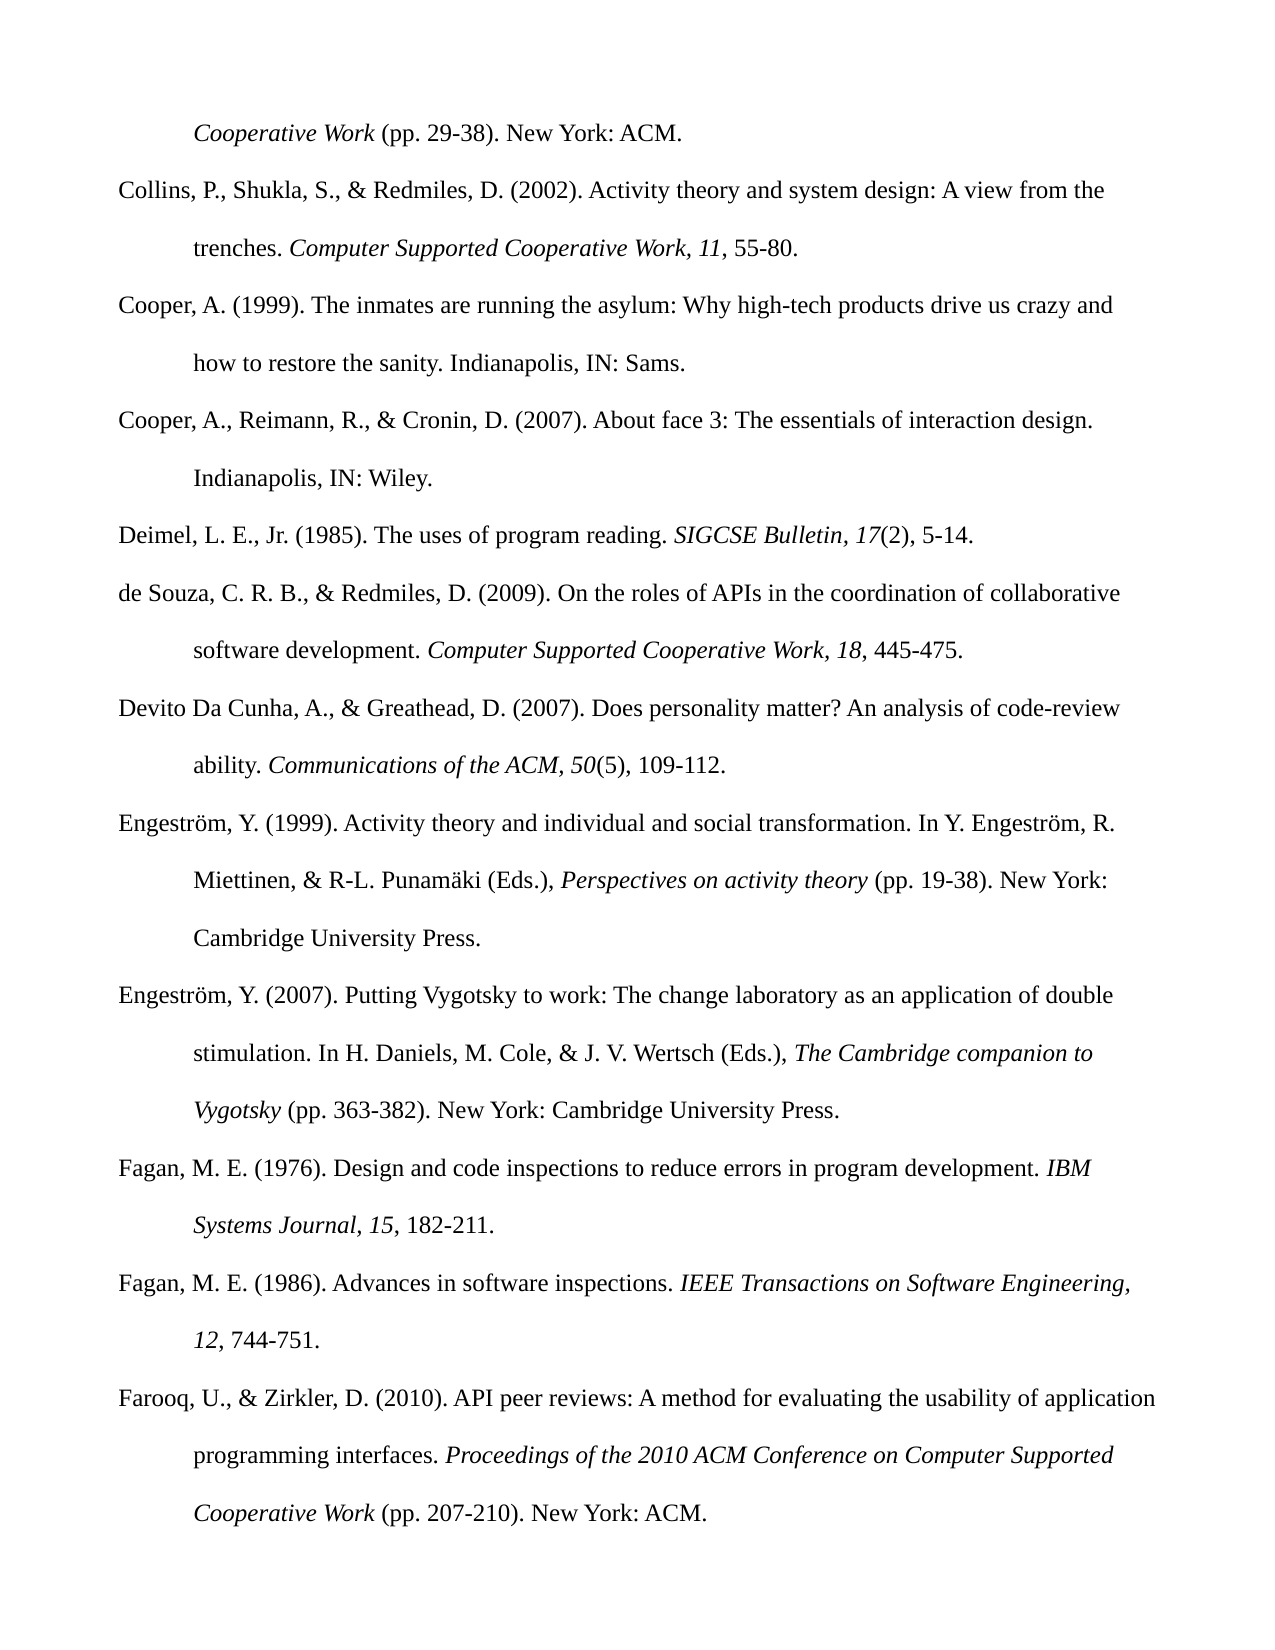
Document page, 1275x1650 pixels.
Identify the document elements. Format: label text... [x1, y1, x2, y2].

text Fagan, M. E. (1976). Design and code inspections to reduce errors in program development. IBM Systems Journal, 15, 182-211. [118, 1153, 1157, 1239]
text Collins, P., Shukla, S., & Redmiles, D. (2002). Activity theory and system design: A view from the trenches. Computer Supported Cooperative Work, 11, 55-80. [118, 176, 1157, 262]
text Fagan, M. E. (1986). Advances in software inspections. IEEE Transactions on Software Engineering, 12, 744-751. [118, 1268, 1157, 1354]
text de Souza, C. R. B., & Redmiles, D. (2009). On the roles of APIs in the coordination of collaborative software development. Computer Supported Cooperative Work, 18, 445-475. [118, 578, 1157, 664]
text Engeström, Y. (1999). Activity theory and individual and social transformation. In Y. Engeström, R. Miettinen, & R-L. Punamäki (Eds.), Perspectives on activity theory (pp. 19-38). New York: Cambridge University Press. [118, 808, 1157, 952]
text Deimel, L. E., Jr. (1985). The uses of program reading. SIGCSE Bulletin, 17(2), 5-14. [118, 521, 1157, 549]
text Farooq, U., & Zirkler, D. (2010). API peer reviews: A method for evaluating the usability of application programming interfaces. Proceedings of the 2010 ACM Conference on Computer Supported Cooperative Work (pp. 207-210). New York: ACM. [118, 1383, 1157, 1527]
text Devito Da Cunha, A., & Greathead, D. (2007). Does personality matter? An analysis of code-review ability. Communications of the ACM, 50(5), 109-112. [118, 693, 1157, 779]
text Cooperative Work (pp. 29-38). New York: ACM. [118, 118, 1157, 147]
text Cooper, A. (1999). The inmates are running the asylum: Why high-tech products drive us crazy and how to restore the sanity. Indianapolis, IN: Sams. [118, 291, 1157, 377]
text Engeström, Y. (2007). Putting Vygotsky to work: The change laboratory as an application of double stimulation. In H. Daniels, M. Cole, & J. V. Wertsch (Eds.), The Cambridge companion to Vygotsky (pp. 363-382). New York: Cambridge University Press. [118, 981, 1157, 1124]
text Cooper, A., Reimann, R., & Cronin, D. (2007). About face 3: The essentials of interaction design. Indianapolis, IN: Wiley. [118, 406, 1157, 492]
